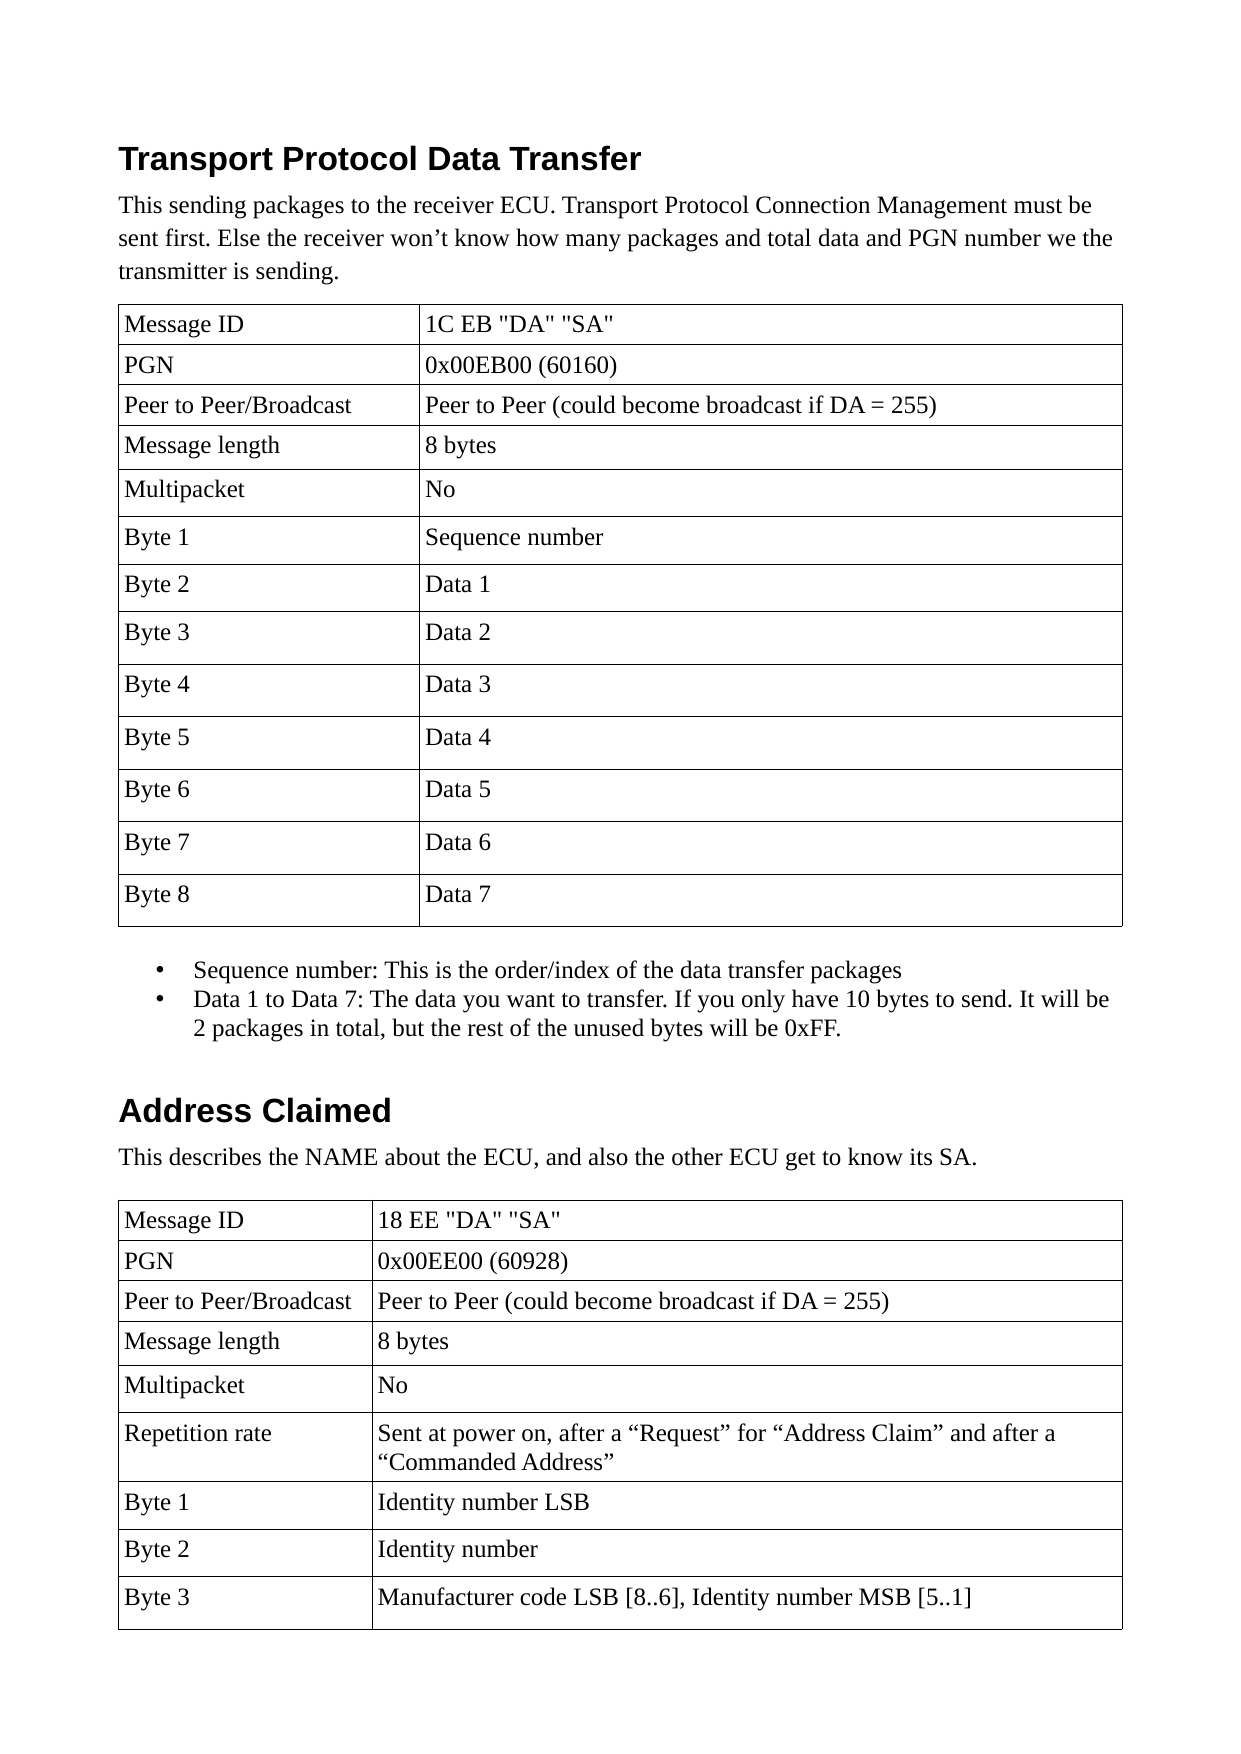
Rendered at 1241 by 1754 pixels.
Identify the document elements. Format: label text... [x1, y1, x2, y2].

table_cell Data 6 [420, 822, 1122, 874]
table_cell Byte 4 [119, 665, 419, 716]
table_cell No [373, 1366, 1122, 1412]
text This describes the NAME about the ECU, and also the other ECU get to know its SA. [118, 1142, 1122, 1171]
table_cell Multipacket [119, 1366, 372, 1412]
table_cell Data 3 [420, 665, 1122, 716]
table_cell 0x00EE00 (60928) [373, 1241, 1122, 1280]
table_cell Sequence number [420, 517, 1122, 564]
table_cell Byte 5 [119, 717, 419, 769]
table_cell Byte 8 [119, 875, 419, 926]
table_header 18 EE "DA" "SA" [373, 1201, 1122, 1240]
table_cell Byte 6 [119, 770, 419, 821]
table_cell Byte 1 [119, 517, 419, 564]
table_cell Peer to Peer (could become broadcast if DA = 255) [420, 385, 1122, 425]
table_cell Manufacturer code LSB [8..6], Identity number MSB [5..1] [373, 1577, 1122, 1629]
table_cell Message length [119, 1322, 372, 1364]
table_cell Byte 3 [119, 1577, 372, 1629]
table_cell Data 2 [420, 612, 1122, 664]
list Sequence number: This is the order/index of the data transfer packages [156, 955, 1122, 984]
table_cell Data 1 [420, 565, 1122, 611]
table_cell Peer to Peer (could become broadcast if DA = 255) [373, 1281, 1122, 1321]
table_cell Data 4 [420, 717, 1122, 769]
table_cell Multipacket [119, 470, 419, 516]
table_cell Message length [119, 426, 419, 469]
table_cell Byte 1 [119, 1482, 372, 1529]
table_cell Data 7 [420, 875, 1122, 926]
table_cell Peer to Peer/Broadcast [119, 385, 419, 425]
table_header Message ID [119, 1201, 372, 1240]
table_cell PGN [119, 1241, 372, 1280]
text This sending packages to the receiver ECU. Transport Protocol Connection Management must be sent first. Else the receiver won’t know how many packages and total data and PGN number we the transmitter is sending. [118, 190, 1122, 285]
table_cell Sent at power on, after a “Request” for “Address Claim” and after a “Commanded Address” [373, 1413, 1122, 1481]
table_header 1C EB "DA" "SA" [420, 305, 1122, 344]
table_cell Data 5 [420, 770, 1122, 821]
table_cell Byte 2 [119, 565, 419, 611]
table_cell Repetition rate [119, 1413, 372, 1481]
table_cell Byte 2 [119, 1530, 372, 1576]
table_cell Byte 3 [119, 612, 419, 664]
table_cell No [420, 470, 1122, 516]
table_cell Peer to Peer/Broadcast [119, 1281, 372, 1321]
table_cell Identity number [373, 1530, 1122, 1576]
subtitle Address Claimed [118, 1091, 1122, 1129]
table_header Message ID [119, 305, 419, 344]
subtitle Transport Protocol Data Transfer [118, 139, 1122, 178]
table_cell 8 bytes [420, 426, 1122, 469]
table_cell 0x00EB00 (60160) [420, 345, 1122, 384]
table_cell Byte 7 [119, 822, 419, 874]
list Data 1 to Data 7: The data you want to transfer. If you only have 10 bytes to send. It will be 2 packages in total, but the rest of the unused bytes will be 0xFF. [156, 984, 1122, 1041]
table_cell Identity number LSB [373, 1482, 1122, 1529]
table_cell PGN [119, 345, 419, 384]
table_cell 8 bytes [373, 1322, 1122, 1364]
